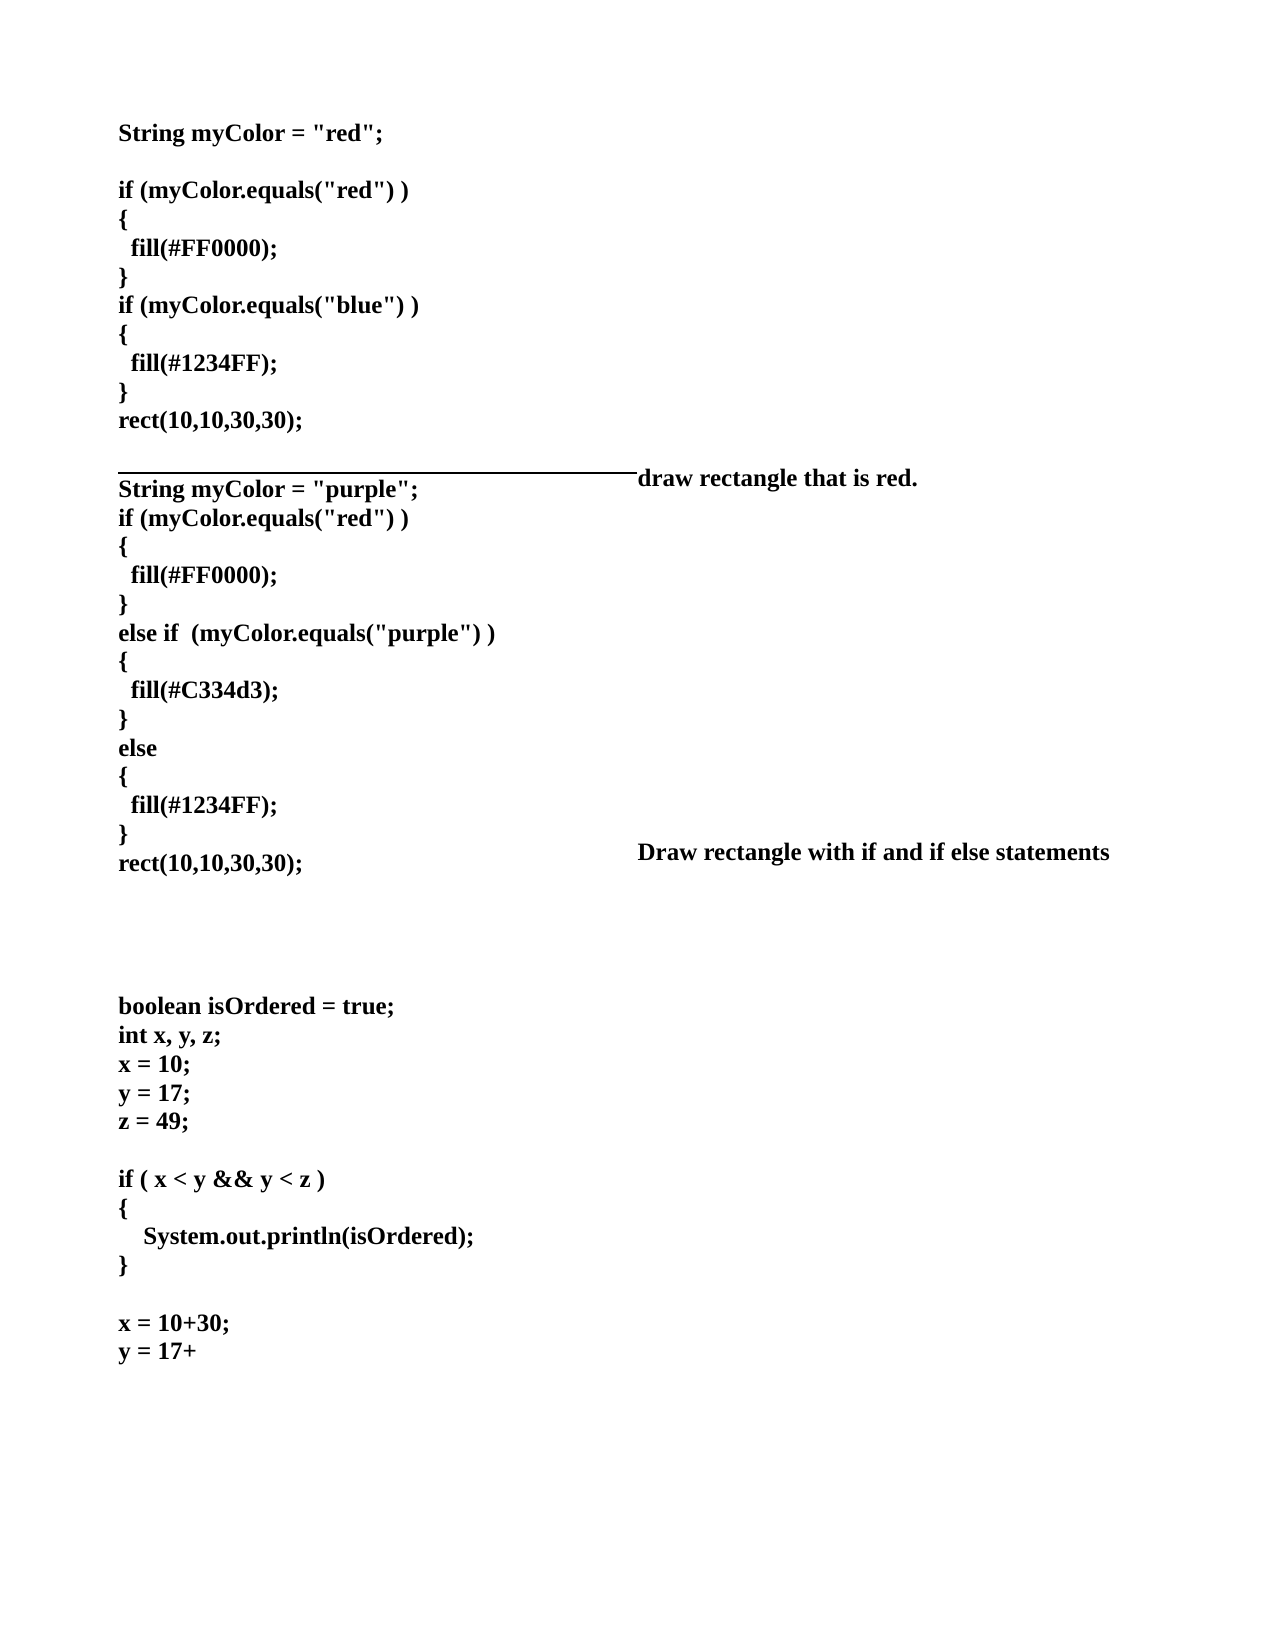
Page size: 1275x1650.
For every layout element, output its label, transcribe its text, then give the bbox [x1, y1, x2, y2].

text z = 49; [118, 1106, 637, 1135]
text if (myColor.equals("red") ) [118, 503, 637, 531]
text else if (myColor.equals("purple") ) [118, 618, 637, 646]
text } [118, 589, 637, 618]
text if (myColor.equals("blue") ) [118, 291, 637, 319]
text { [118, 319, 637, 348]
text fill(#1234FF); [118, 790, 637, 819]
text y = 17; [118, 1078, 637, 1106]
text } [118, 262, 637, 291]
text int x, y, z; [118, 1020, 637, 1049]
text String myColor = "red"; [118, 118, 637, 147]
text rect(10,10,30,30); [118, 848, 637, 876]
text x = 10+30; [118, 1308, 637, 1336]
text fill(#FF0000); [118, 233, 637, 262]
text } [118, 1250, 637, 1279]
text fill(#FF0000); [118, 560, 637, 589]
text if ( x < y && y < z ) [118, 1164, 637, 1193]
text { [118, 531, 637, 560]
text rect(10,10,30,30); [118, 406, 637, 434]
text { [118, 646, 637, 675]
text } [118, 377, 637, 406]
text { [118, 1193, 637, 1221]
text y = 17+ [118, 1336, 637, 1365]
text String myColor = "purple"; [118, 474, 637, 503]
text Draw rectangle with if and if else statements [637, 837, 1157, 866]
text x = 10; [118, 1049, 637, 1078]
text System.out.println(isOrdered); [118, 1221, 637, 1250]
text else [118, 733, 637, 761]
text if (myColor.equals("red") ) [118, 176, 637, 204]
text fill(#1234FF); [118, 348, 637, 377]
text fill(#C334d3); [118, 675, 637, 704]
text { [118, 204, 637, 233]
text } [118, 819, 637, 848]
text } [118, 704, 637, 733]
text { [118, 761, 637, 790]
text boolean isOrdered = true; [118, 991, 637, 1020]
text draw rectangle that is red. [637, 463, 1157, 492]
